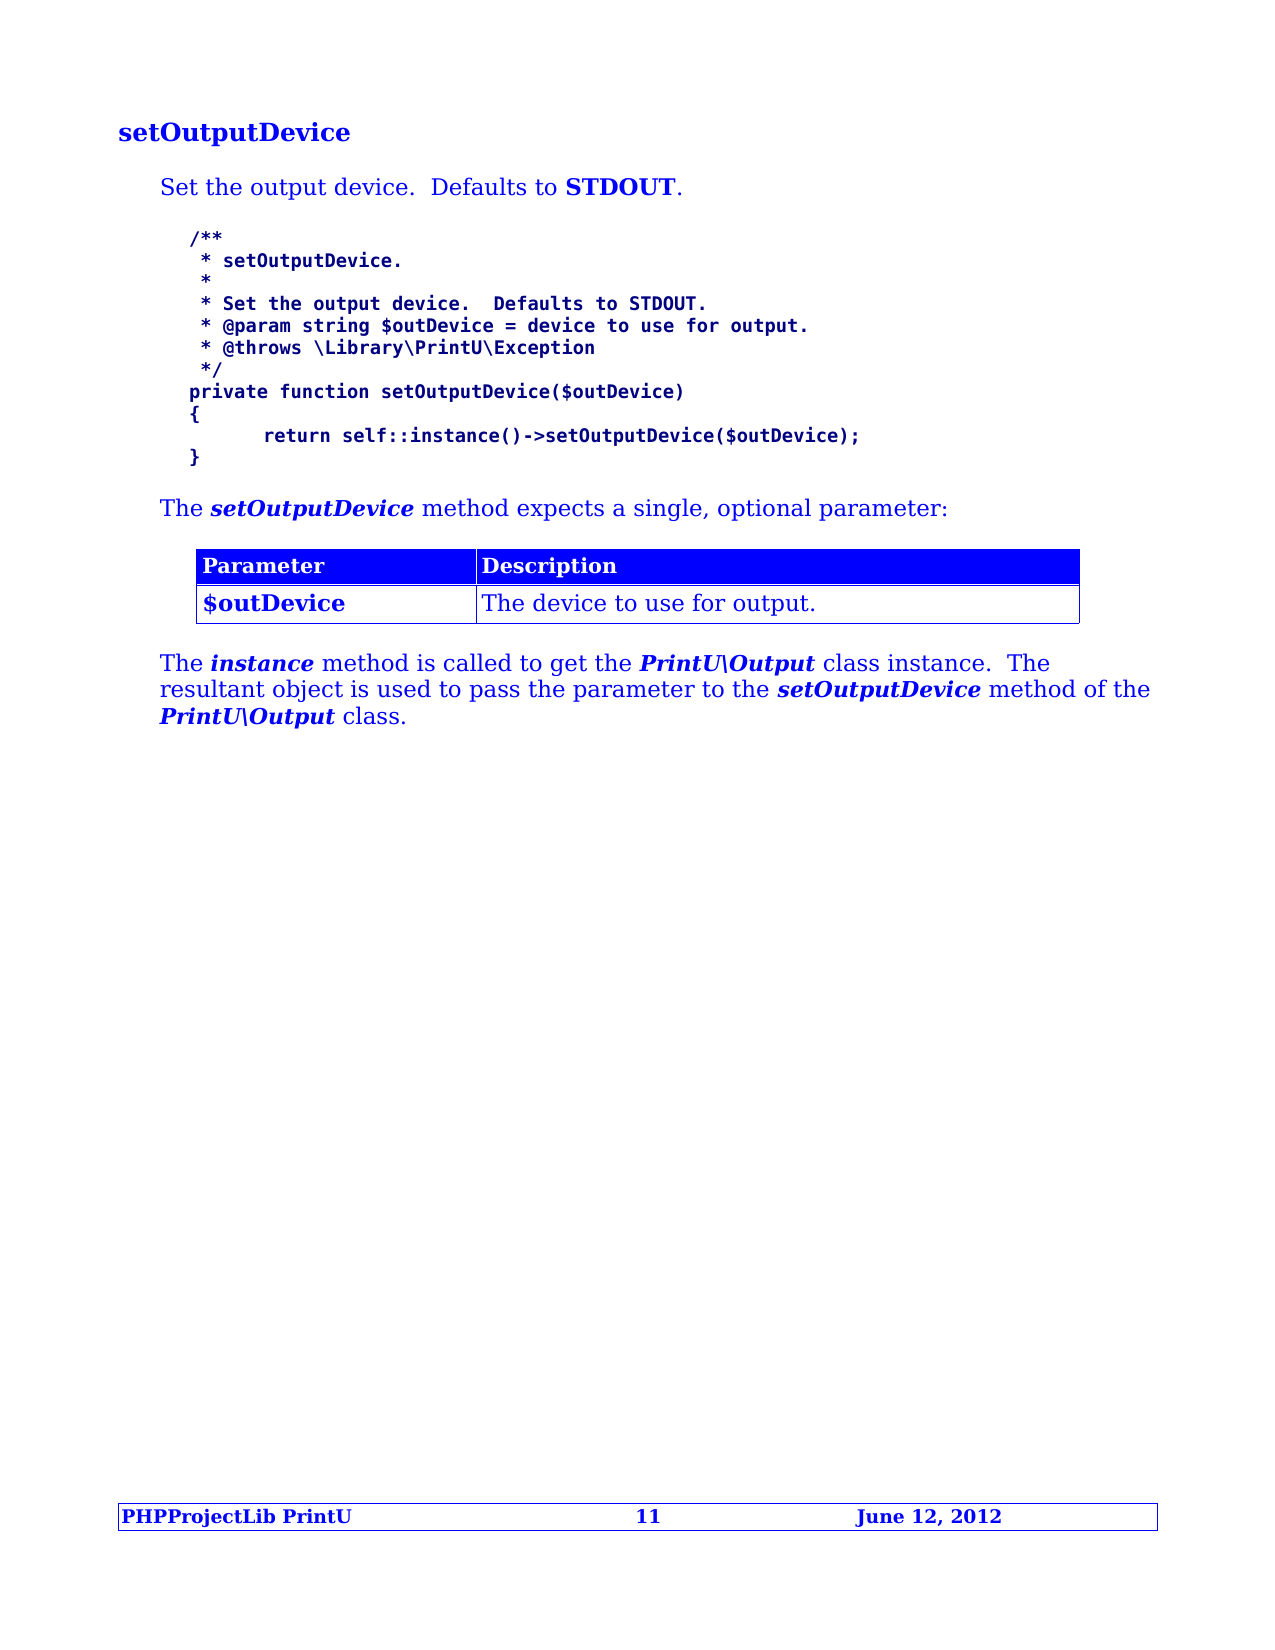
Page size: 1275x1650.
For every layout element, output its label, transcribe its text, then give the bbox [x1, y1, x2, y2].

list * [189, 272, 1157, 293]
table_cell The device to use for output. [477, 586, 1079, 623]
list private function setOutputDevice($outDevice) [189, 381, 1157, 403]
list * @param string $outDevice = device to use for output. [189, 315, 1157, 337]
text Set the output device. Defaults to STDOUT. [159, 174, 1157, 201]
table_header Description [477, 550, 1079, 584]
list { [189, 403, 1157, 425]
list return self::instance()->setOutputDevice($outDevice); [189, 425, 1157, 447]
table_cell $outDevice [197, 586, 476, 623]
table_header Parameter [197, 550, 476, 584]
list * Set the output device. Defaults to STDOUT. [189, 293, 1157, 315]
title setOutputDevice [118, 118, 1157, 147]
text The setOutputDevice method expects a single, optional parameter: [159, 495, 1157, 522]
list * setOutputDevice. [189, 250, 1157, 272]
list } [189, 447, 1157, 468]
list /** [189, 228, 1157, 250]
list */ [189, 359, 1157, 381]
list * @throws \Library\PrintU\Exception [189, 337, 1157, 359]
text The instance method is called to get the PrintU\Output class instance. The resultant object is used to pass the parameter to the setOutputDevice method of the PrintU\Output class. [159, 650, 1157, 730]
